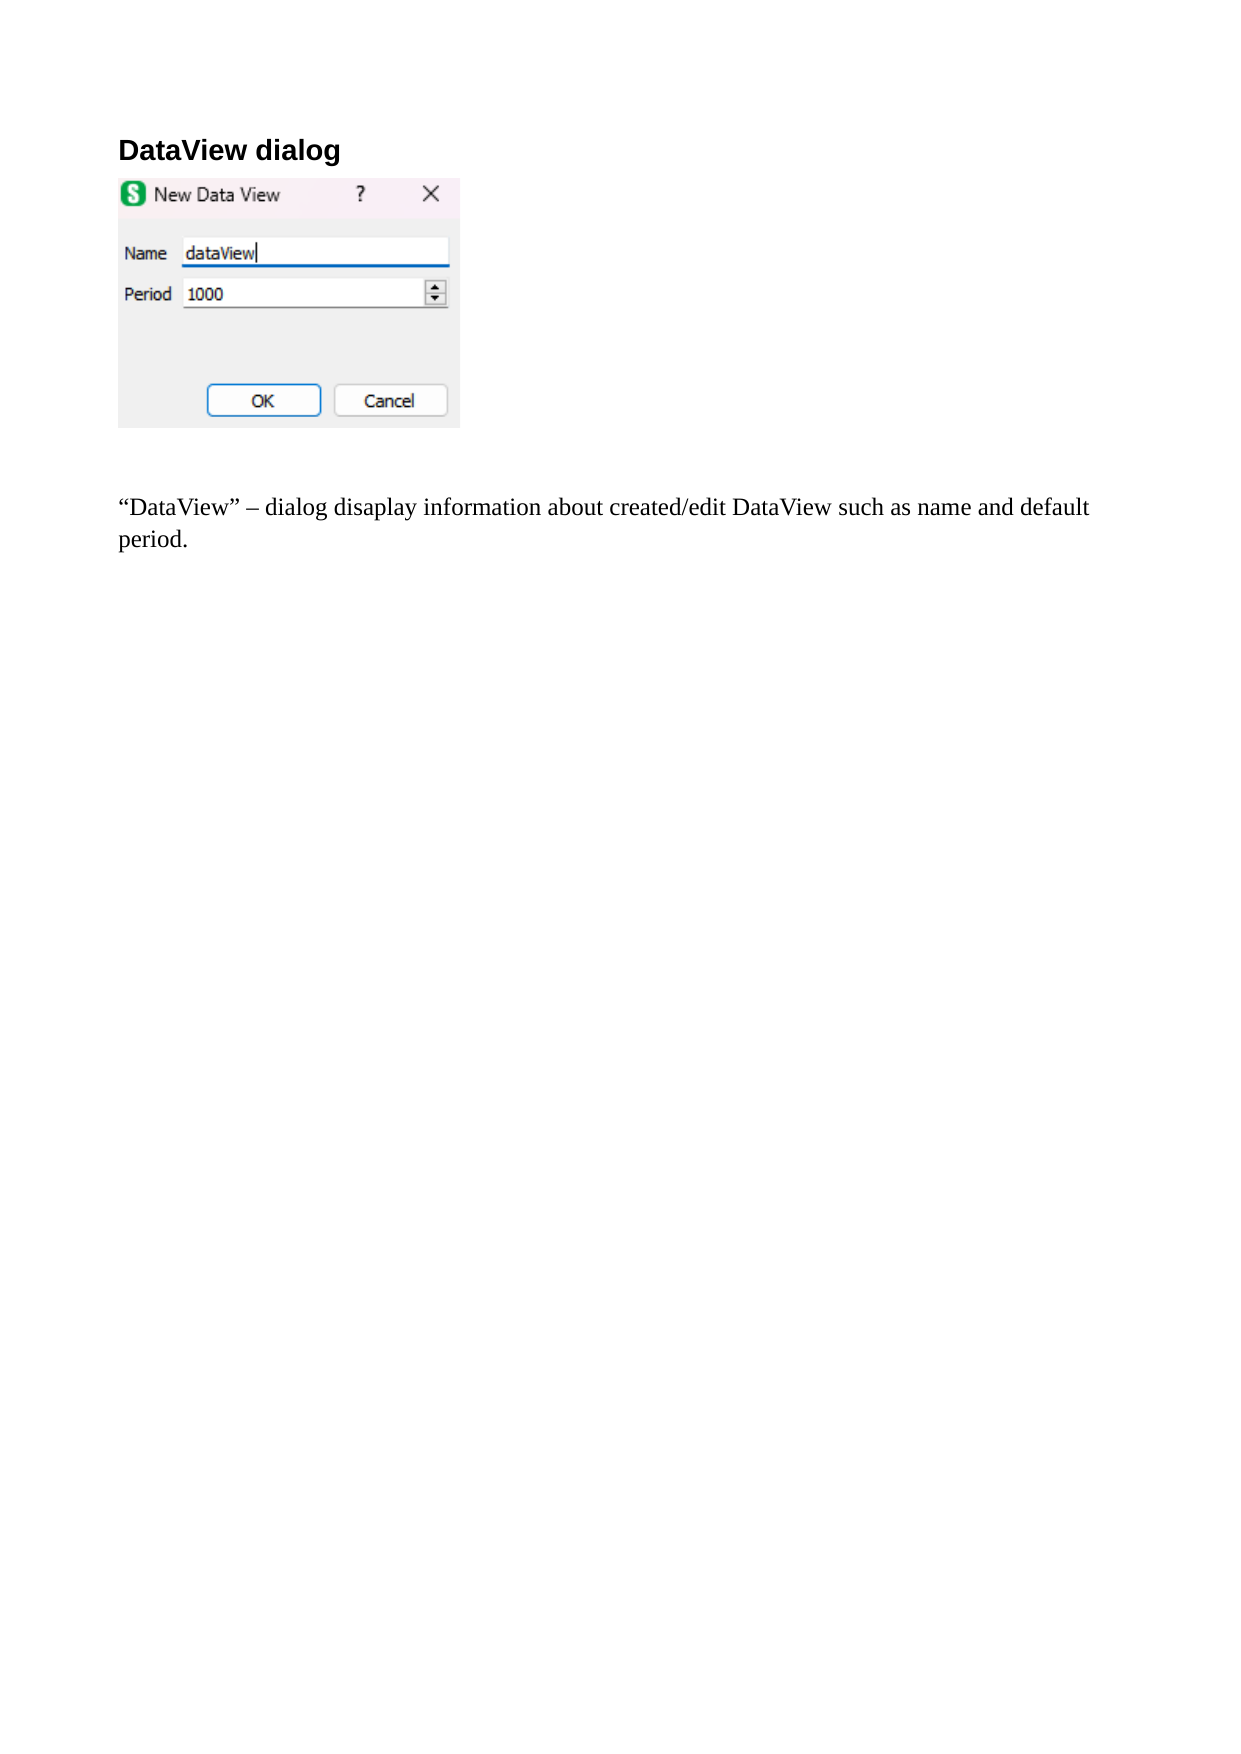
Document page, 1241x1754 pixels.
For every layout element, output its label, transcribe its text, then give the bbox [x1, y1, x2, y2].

picture [118, 178, 461, 428]
subtitle DataView dialog [118, 133, 1122, 166]
text “DataView” – dialog disaplay information about created/edit DataView such as name and default period. [118, 492, 1122, 553]
